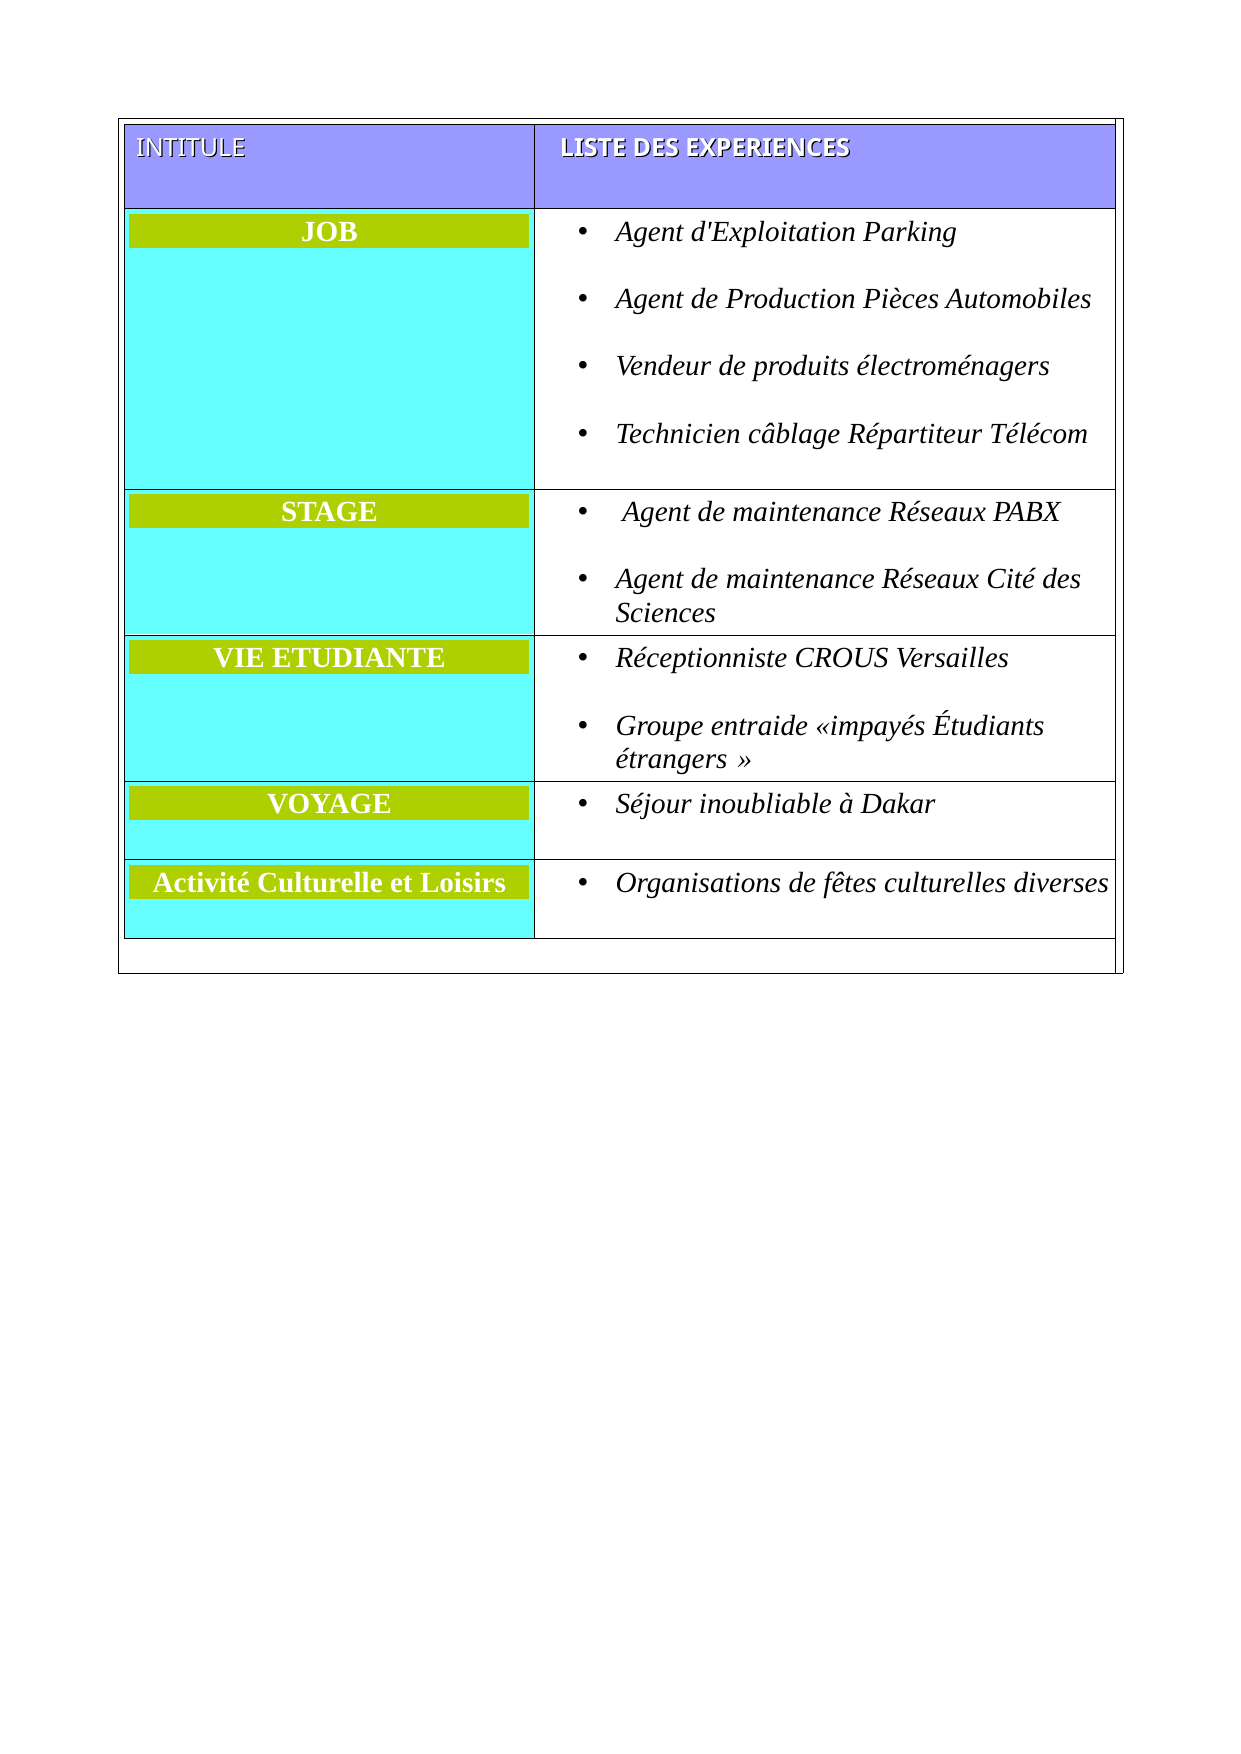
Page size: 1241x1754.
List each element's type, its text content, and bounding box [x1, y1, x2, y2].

table_cell Réceptionniste CROUS Versailles Groupe entraide «impayés Étudiants étrangers » [535, 636, 1115, 781]
table_cell VIE ETUDIANTE [125, 636, 534, 781]
table_header LISTE DES EXPERIENCES [535, 125, 1115, 208]
table_cell Agent d'Exploitation Parking Agent de Production Pièces Automobiles Vendeur de produits électroménagers Technicien câblage Répartiteur Télécom [535, 209, 1115, 489]
table_header INTITULE [125, 125, 534, 208]
table_header [1116, 119, 1123, 973]
table_header [119, 119, 1115, 973]
table_cell VOYAGE [125, 782, 534, 859]
table_cell Séjour inoubliable à Dakar [535, 782, 1115, 859]
table_cell JOB [125, 209, 534, 489]
table_cell Organisations de fêtes culturelles diverses [535, 860, 1115, 938]
table_cell STAGE [125, 490, 534, 634]
table_cell Agent de maintenance Réseaux PABX Agent de maintenance Réseaux Cité des Sciences [535, 490, 1115, 634]
table_cell Activité Culturelle et Loisirs [125, 860, 534, 938]
